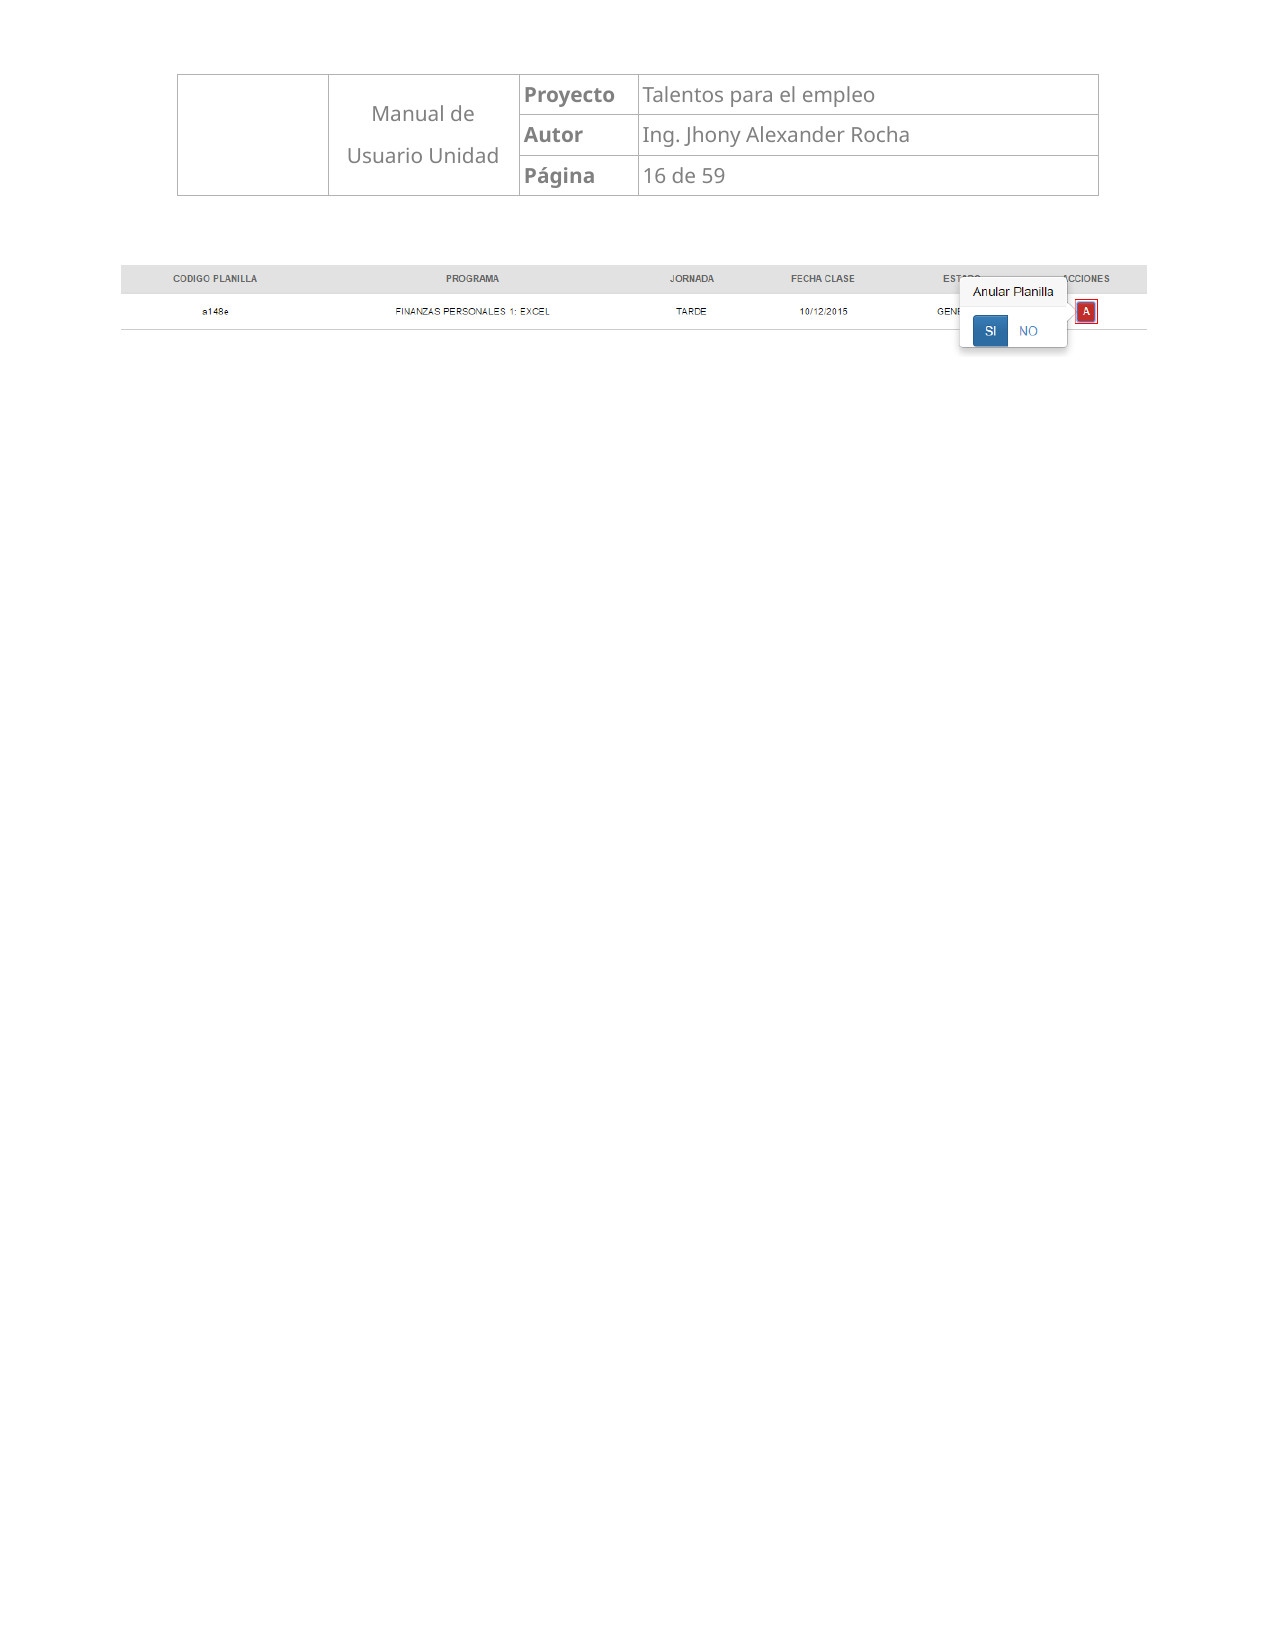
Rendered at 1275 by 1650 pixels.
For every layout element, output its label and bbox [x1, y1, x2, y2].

picture [119, 262, 1156, 357]
